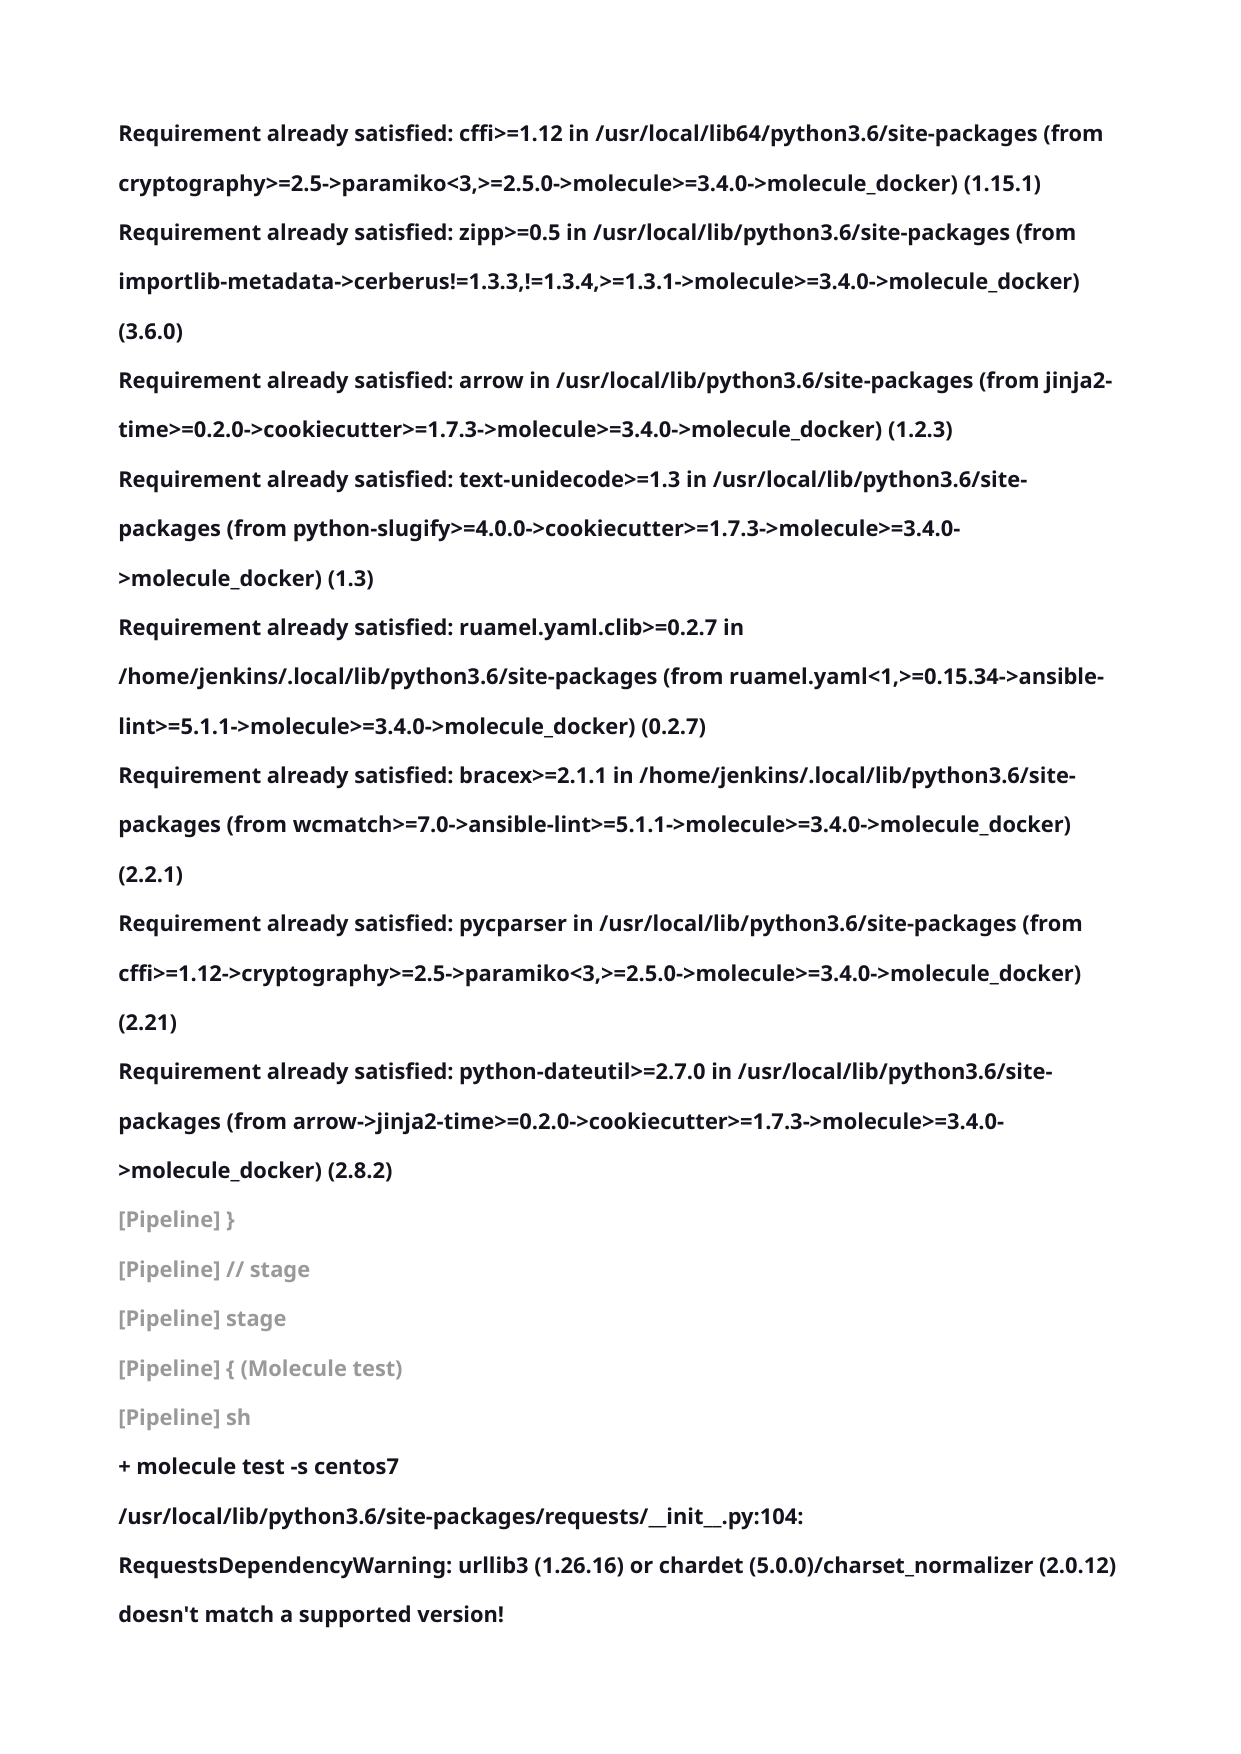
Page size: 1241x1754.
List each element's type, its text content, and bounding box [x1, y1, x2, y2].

text Requirement already satisfied: text-unidecode>=1.3 in /usr/local/lib/python3.6/site-packages (from python-slugify>=4.0.0->cookiecutter>=1.7.3->molecule>=3.4.0->molecule_docker) (1.3) [118, 464, 1122, 592]
text Requirement already satisfied: pycparser in /usr/local/lib/python3.6/site-packages (from cffi>=1.12->cryptography>=2.5->paramiko<3,>=2.5.0->molecule>=3.4.0->molecule_docker) (2.21) [118, 908, 1122, 1037]
text [Pipeline] } [118, 1204, 1122, 1234]
text Requirement already satisfied: cffi>=1.12 in /usr/local/lib64/python3.6/site-packages (from cryptography>=2.5->paramiko<3,>=2.5.0->molecule>=3.4.0->molecule_docker) (1.15.1) [118, 118, 1122, 197]
text [Pipeline] { (Molecule test) [118, 1352, 1122, 1382]
text + molecule test -s centos7 [118, 1451, 1122, 1481]
text Requirement already satisfied: bracex>=2.1.1 in /home/jenkins/.local/lib/python3.6/site-packages (from wcmatch>=7.0->ansible-lint>=5.1.1->molecule>=3.4.0->molecule_docker) (2.2.1) [118, 760, 1122, 888]
text [Pipeline] // stage [118, 1254, 1122, 1283]
text Requirement already satisfied: arrow in /usr/local/lib/python3.6/site-packages (from jinja2-time>=0.2.0->cookiecutter>=1.7.3->molecule>=3.4.0->molecule_docker) (1.2.3) [118, 365, 1122, 444]
text Requirement already satisfied: ruamel.yaml.clib>=0.2.7 in /home/jenkins/.local/lib/python3.6/site-packages (from ruamel.yaml<1,>=0.15.34->ansible-lint>=5.1.1->molecule>=3.4.0->molecule_docker) (0.2.7) [118, 612, 1122, 740]
text Requirement already satisfied: python-dateutil>=2.7.0 in /usr/local/lib/python3.6/site-packages (from arrow->jinja2-time>=0.2.0->cookiecutter>=1.7.3->molecule>=3.4.0->molecule_docker) (2.8.2) [118, 1056, 1122, 1185]
text [Pipeline] stage [118, 1303, 1122, 1333]
text /usr/local/lib/python3.6/site-packages/requests/__init__.py:104: RequestsDependencyWarning: urllib3 (1.26.16) or chardet (5.0.0)/charset_normalizer (2.0.12) doesn't match a supported version! [118, 1501, 1122, 1629]
text [Pipeline] sh [118, 1402, 1122, 1432]
text Requirement already satisfied: zipp>=0.5 in /usr/local/lib/python3.6/site-packages (from importlib-metadata->cerberus!=1.3.3,!=1.3.4,>=1.3.1->molecule>=3.4.0->molecule_docker) (3.6.0) [118, 217, 1122, 345]
